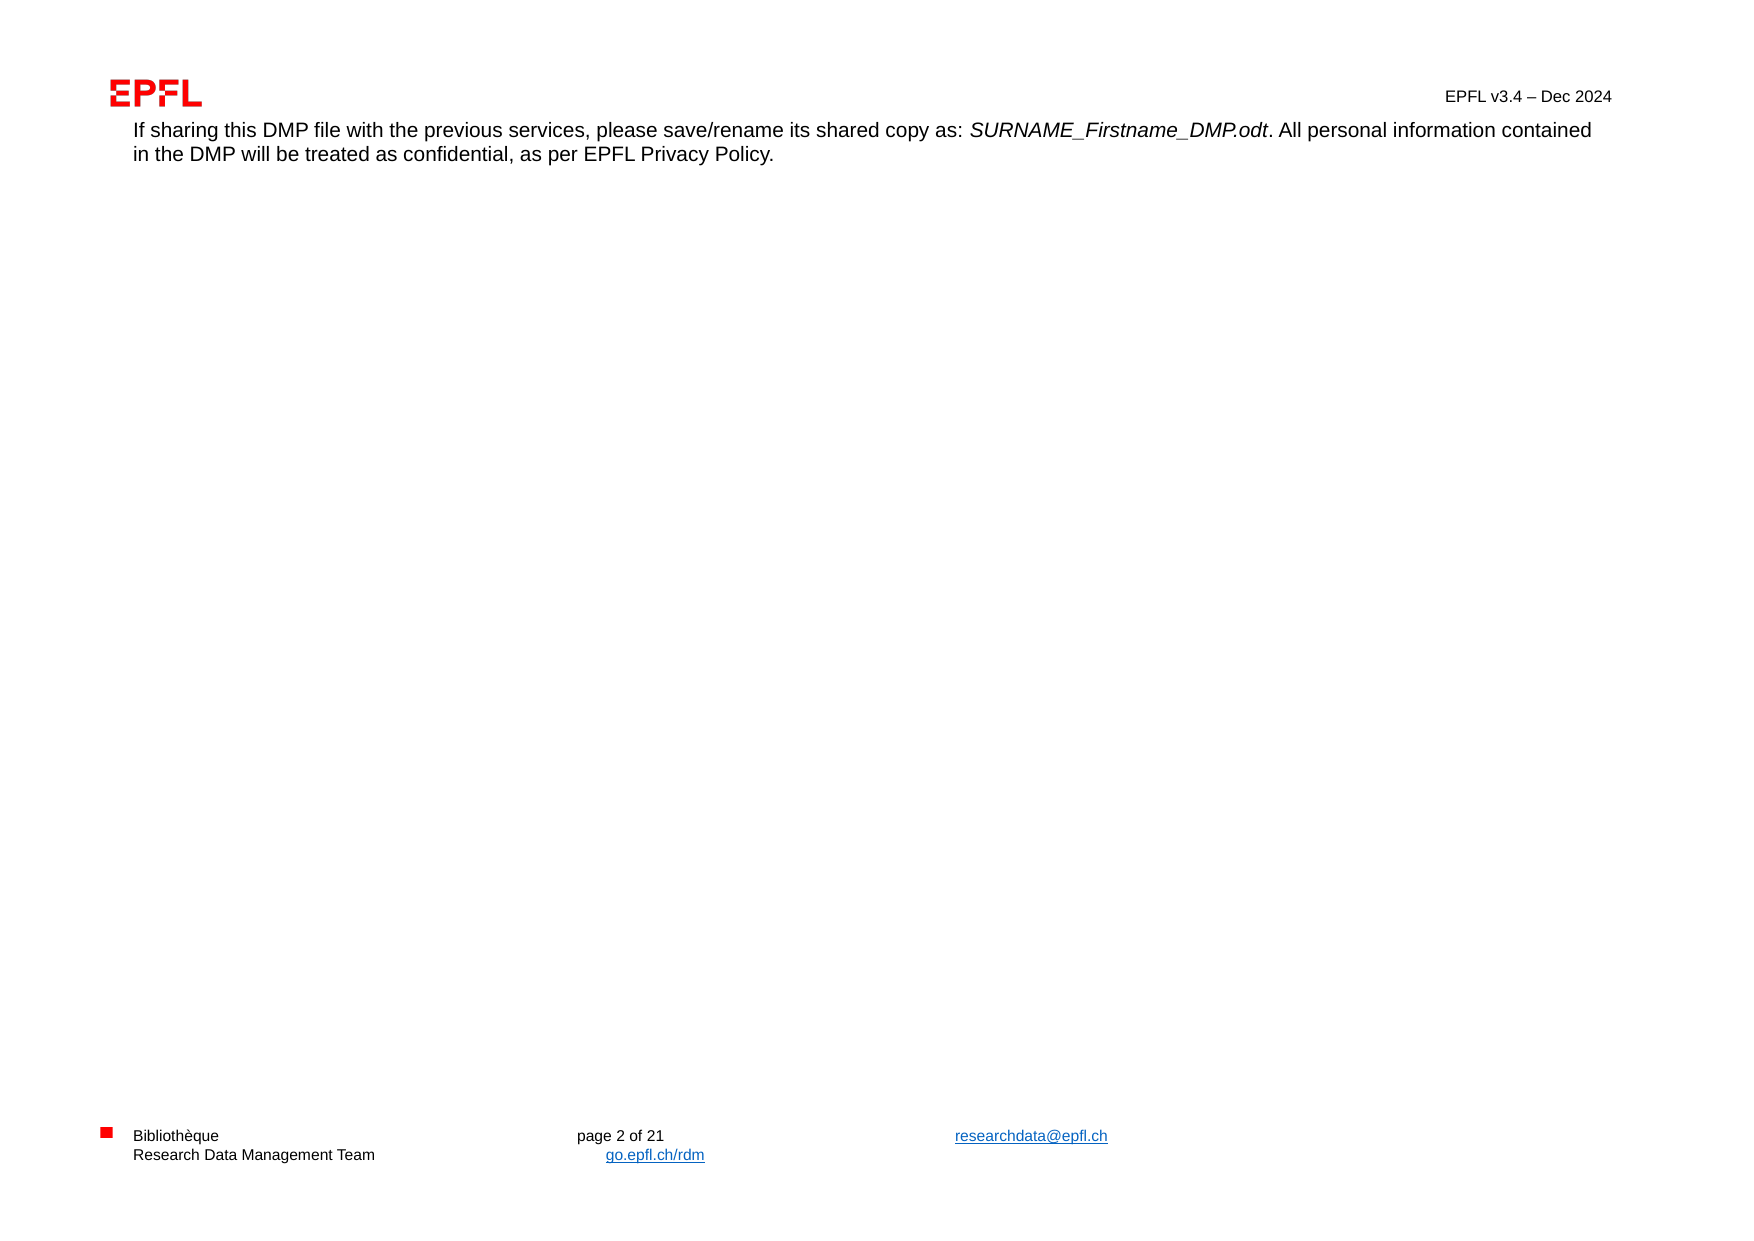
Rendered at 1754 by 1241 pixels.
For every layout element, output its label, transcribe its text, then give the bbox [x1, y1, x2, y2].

text If sharing this DMP file with the previous services, please save/rename its shared copy as: SURNAME_Firstname_DMP.odt. All personal information contained in the DMP will be treated as confidential, as per EPFL Privacy Policy. [133, 118, 1612, 166]
